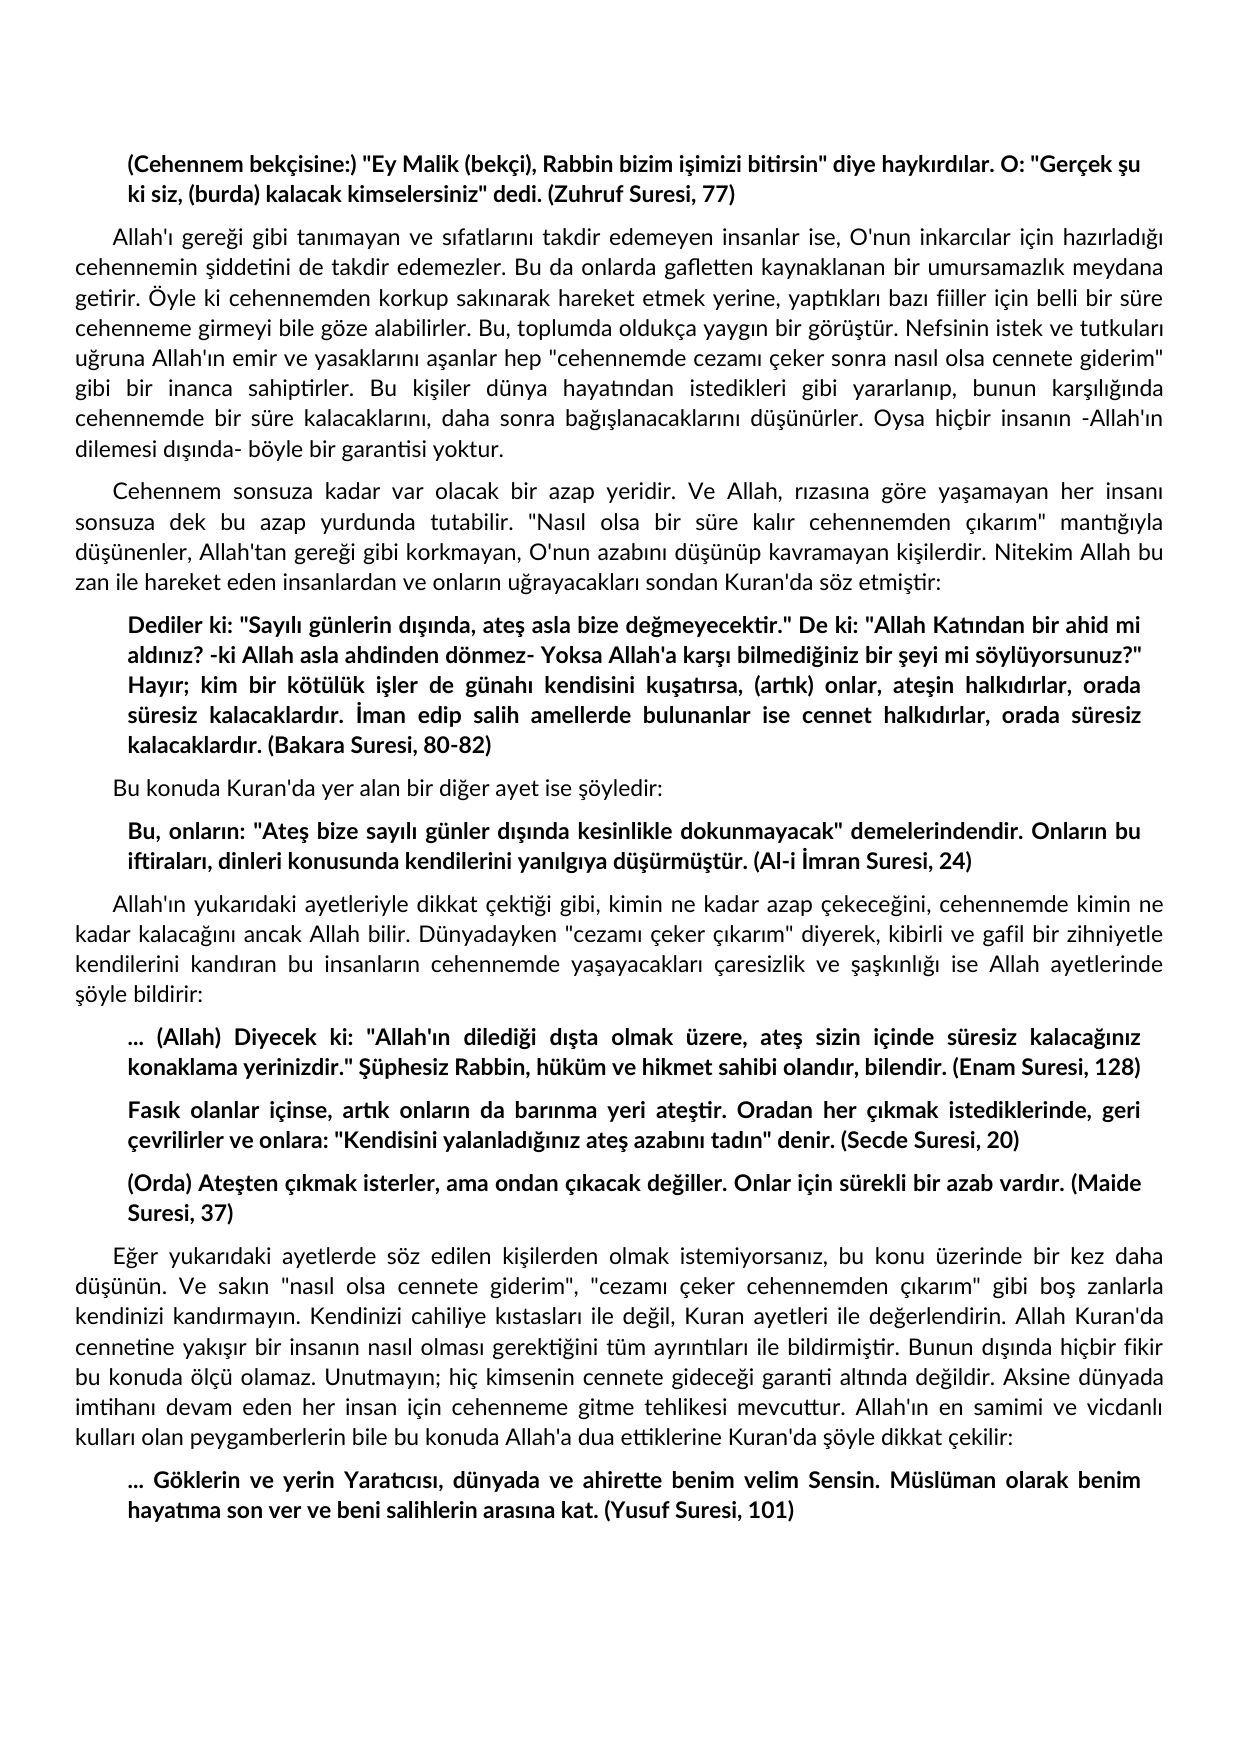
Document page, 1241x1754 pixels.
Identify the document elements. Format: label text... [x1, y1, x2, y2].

text Cehennem sonsuza kadar var olacak bir azap yeridir. Ve Allah, rızasına göre yaşamayan her insanı sonsuza dek bu azap yurdunda tutabilir. "Nasıl olsa bir süre kalır cehennemden çıkarım" mantığıyla düşünenler, Allah'tan gereği gibi korkmayan, O'nun azabını düşünüp kavramayan kişilerdir. Nitekim Allah bu zan ile hareket eden insanlardan ve onların uğrayacakları sondan Kuran'da söz etmiştir: [75, 477, 1165, 595]
text ... (Allah) Diyecek ki: "Allah'ın dilediği dışta olmak üzere, ateş sizin içinde süresiz kalacağınız konaklama yerinizdir." Şüphesiz Rabbin, hüküm ve hikmet sahibi olandır, bilendir. (Enam Suresi, 128) [127, 1023, 1143, 1081]
text Allah'ı gereği gibi tanımayan ve sıfatlarını takdir edemeyen insanlar ise, O'nun inkarcılar için hazırladığı cehennemin şiddetini de takdir edemezler. Bu da onlarda gafletten kaynaklanan bir umursamazlık meydana getirir. Öyle ki cehennemden korkup sakınarak hareket etmek yerine, yaptıkları bazı fiiller için belli bir süre cehenneme girmeyi bile göze alabilirler. Bu, toplumda oldukça yaygın bir görüştür. Nefsinin istek ve tutkuları uğruna Allah'ın emir ve yasaklarını aşanlar hep "cehennemde cezamı çeker sonra nasıl olsa cennete giderim" gibi bir inanca sahiptirler. Bu kişiler dünya hayatından istedikleri gibi yararlanıp, bunun karşılığında cehennemde bir süre kalacaklarını, daha sonra bağışlanacaklarını düşünürler. Oysa hiçbir insanın -Allah'ın dilemesi dışında- böyle bir garantisi yoktur. [75, 223, 1165, 462]
text Dediler ki: "Sayılı günlerin dışında, ateş asla bize değmeyecektir." De ki: "Allah Katından bir ahid mi aldınız? -ki Allah asla ahdinden dönmez- Yoksa Allah'a karşı bilmediğiniz bir şeyi mi söylüyorsunuz?" Hayır; kim bir kötülük işler de günahı kendisini kuşatırsa, (artık) onlar, ateşin halkıdırlar, orada süresiz kalacaklardır. İman edip salih amellerde bulunanlar ise cennet halkıdırlar, orada süresiz kalacaklardır. (Bakara Suresi, 80-82) [127, 610, 1143, 759]
text ... Göklerin ve yerin Yaratıcısı, dünyada ve ahirette benim velim Sensin. Müslüman olarak benim hayatıma son ver ve beni salihlerin arasına kat. (Yusuf Suresi, 101) [127, 1466, 1143, 1523]
text (Cehennem bekçisine:) "Ey Malik (bekçi), Rabbin bizim işimizi bitirsin" diye haykırdılar. O: "Gerçek şu ki siz, (burda) kalacak kimselersiniz" dedi. (Zuhruf Suresi, 77) [127, 150, 1143, 208]
text (Orda) Ateşten çıkmak isterler, ama ondan çıkacak değiller. Onlar için sürekli bir azab vardır. (Maide Suresi, 37) [127, 1169, 1143, 1226]
text Fasık olanlar içinse, artık onların da barınma yeri ateştir. Oradan her çıkmak istediklerinde, geri çevrilirler ve onlara: "Kendisini yalanladığınız ateş azabını tadın" denir. (Secde Suresi, 20) [127, 1096, 1143, 1153]
text Bu, onların: "Ateş bize sayılı günler dışında kesinlikle dokunmayacak" demelerindendir. Onların bu iftiraları, dinleri konusunda kendilerini yanılgıya düşürmüştür. (Al-i İmran Suresi, 24) [127, 817, 1143, 874]
text Bu konuda Kuran'da yer alan bir diğer ayet ise şöyledir: [75, 774, 1165, 801]
text Allah'ın yukarıdaki ayetleriyle dikkat çektiği gibi, kimin ne kadar azap çekeceğini, cehennemde kimin ne kadar kalacağını ancak Allah bilir. Dünyadayken "cezamı çeker çıkarım" diyerek, kibirli ve gafil bir zihniyetle kendilerini kandıran bu insanların cehennemde yaşayacakları çaresizlik ve şaşkınlığı ise Allah ayetlerinde şöyle bildirir: [75, 889, 1165, 1008]
text Eğer yukarıdaki ayetlerde söz edilen kişilerden olmak istemiyorsanız, bu konu üzerinde bir kez daha düşünün. Ve sakın "nasıl olsa cennete giderim", "cezamı çeker cehennemden çıkarım" gibi boş zanlarla kendinizi kandırmayın. Kendinizi cahiliye kıstasları ile değil, Kuran ayetleri ile değerlendirin. Allah Kuran'da cennetine yakışır bir insanın nasıl olması gerektiğini tüm ayrıntıları ile bildirmiştir. Bunun dışında hiçbir fikir bu konuda ölçü olamaz. Unutmayın; hiç kimsenin cennete gideceği garanti altında değildir. Aksine dünyada imtihanı devam eden her insan için cehenneme gitme tehlikesi mevcuttur. Allah'ın en samimi ve vicdanlı kulları olan peygamberlerin bile bu konuda Allah'a dua ettiklerine Kuran'da şöyle dikkat çekilir: [75, 1242, 1165, 1450]
